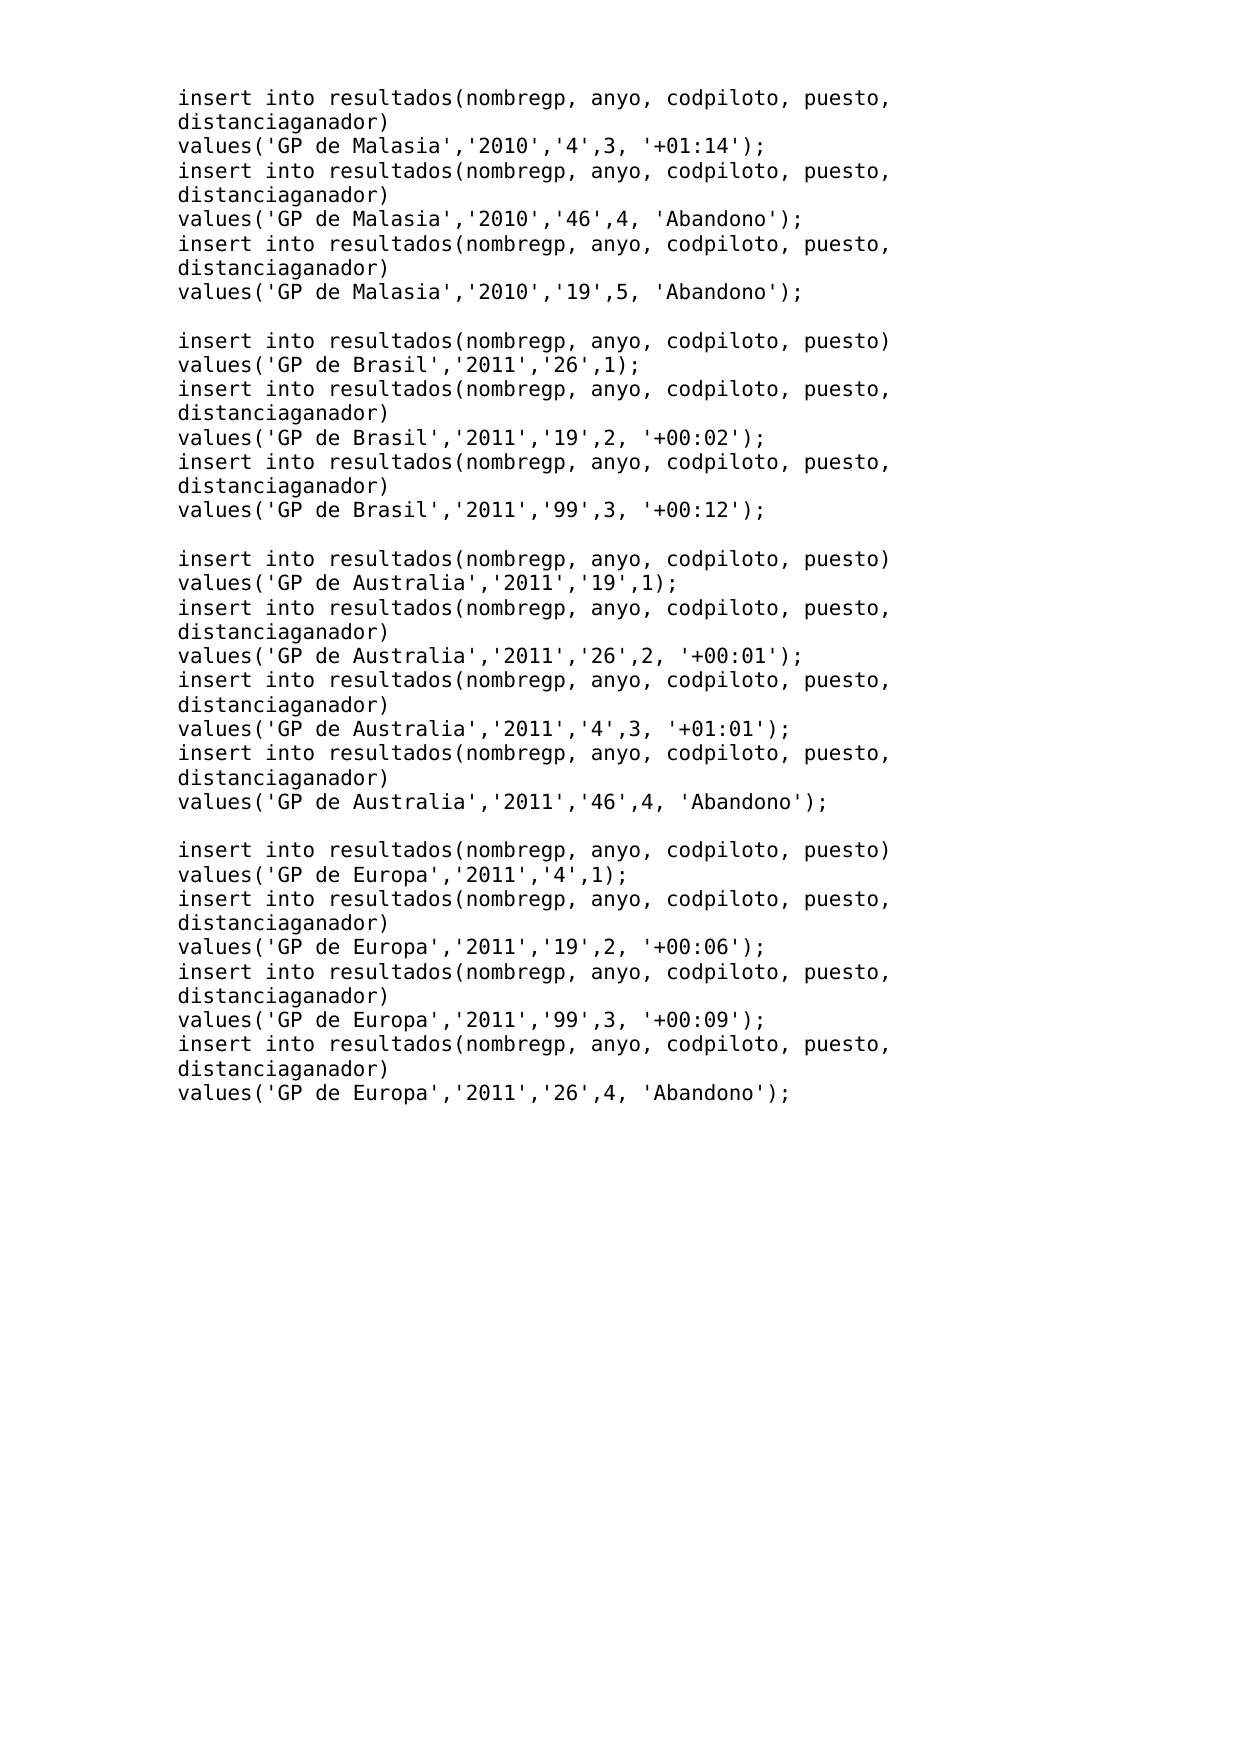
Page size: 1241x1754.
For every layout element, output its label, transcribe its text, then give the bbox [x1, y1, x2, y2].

text values('GP de Australia','2011','4',3, '+01:01'); [177, 717, 1063, 741]
text insert into resultados(nombregp, anyo, codpiloto, puesto) [177, 547, 1063, 571]
text insert into resultados(nombregp, anyo, codpiloto, puesto, distanciaganador) [177, 1032, 1063, 1081]
text values('GP de Malasia','2010','4',3, '+01:14'); [177, 134, 1063, 159]
text values('GP de Malasia','2010','19',5, 'Abandono'); [177, 280, 1063, 304]
text insert into resultados(nombregp, anyo, codpiloto, puesto, distanciaganador) [177, 960, 1063, 1008]
text values('GP de Europa','2011','4',1); [177, 863, 1063, 887]
text insert into resultados(nombregp, anyo, codpiloto, puesto, distanciaganador) [177, 668, 1063, 717]
text values('GP de Brasil','2011','26',1); [177, 353, 1063, 377]
text values('GP de Australia','2011','26',2, '+00:01'); [177, 644, 1063, 668]
text values('GP de Malasia','2010','46',4, 'Abandono'); [177, 207, 1063, 232]
text insert into resultados(nombregp, anyo, codpiloto, puesto, distanciaganador) [177, 377, 1063, 426]
text insert into resultados(nombregp, anyo, codpiloto, puesto, distanciaganador) [177, 741, 1063, 790]
text values('GP de Europa','2011','19',2, '+00:06'); [177, 935, 1063, 960]
text insert into resultados(nombregp, anyo, codpiloto, puesto) [177, 329, 1063, 353]
text insert into resultados(nombregp, anyo, codpiloto, puesto, distanciaganador) [177, 86, 1063, 134]
text insert into resultados(nombregp, anyo, codpiloto, puesto, distanciaganador) [177, 232, 1063, 280]
text insert into resultados(nombregp, anyo, codpiloto, puesto, distanciaganador) [177, 887, 1063, 935]
text values('GP de Australia','2011','46',4, 'Abandono'); [177, 790, 1063, 814]
text values('GP de Australia','2011','19',1); [177, 571, 1063, 596]
text values('GP de Europa','2011','26',4, 'Abandono'); [177, 1081, 1063, 1105]
text values('GP de Brasil','2011','99',3, '+00:12'); [177, 498, 1063, 523]
text values('GP de Europa','2011','99',3, '+00:09'); [177, 1008, 1063, 1032]
text insert into resultados(nombregp, anyo, codpiloto, puesto, distanciaganador) [177, 450, 1063, 498]
text insert into resultados(nombregp, anyo, codpiloto, puesto) [177, 838, 1063, 863]
text insert into resultados(nombregp, anyo, codpiloto, puesto, distanciaganador) [177, 159, 1063, 207]
text values('GP de Brasil','2011','19',2, '+00:02'); [177, 426, 1063, 450]
text insert into resultados(nombregp, anyo, codpiloto, puesto, distanciaganador) [177, 596, 1063, 644]
